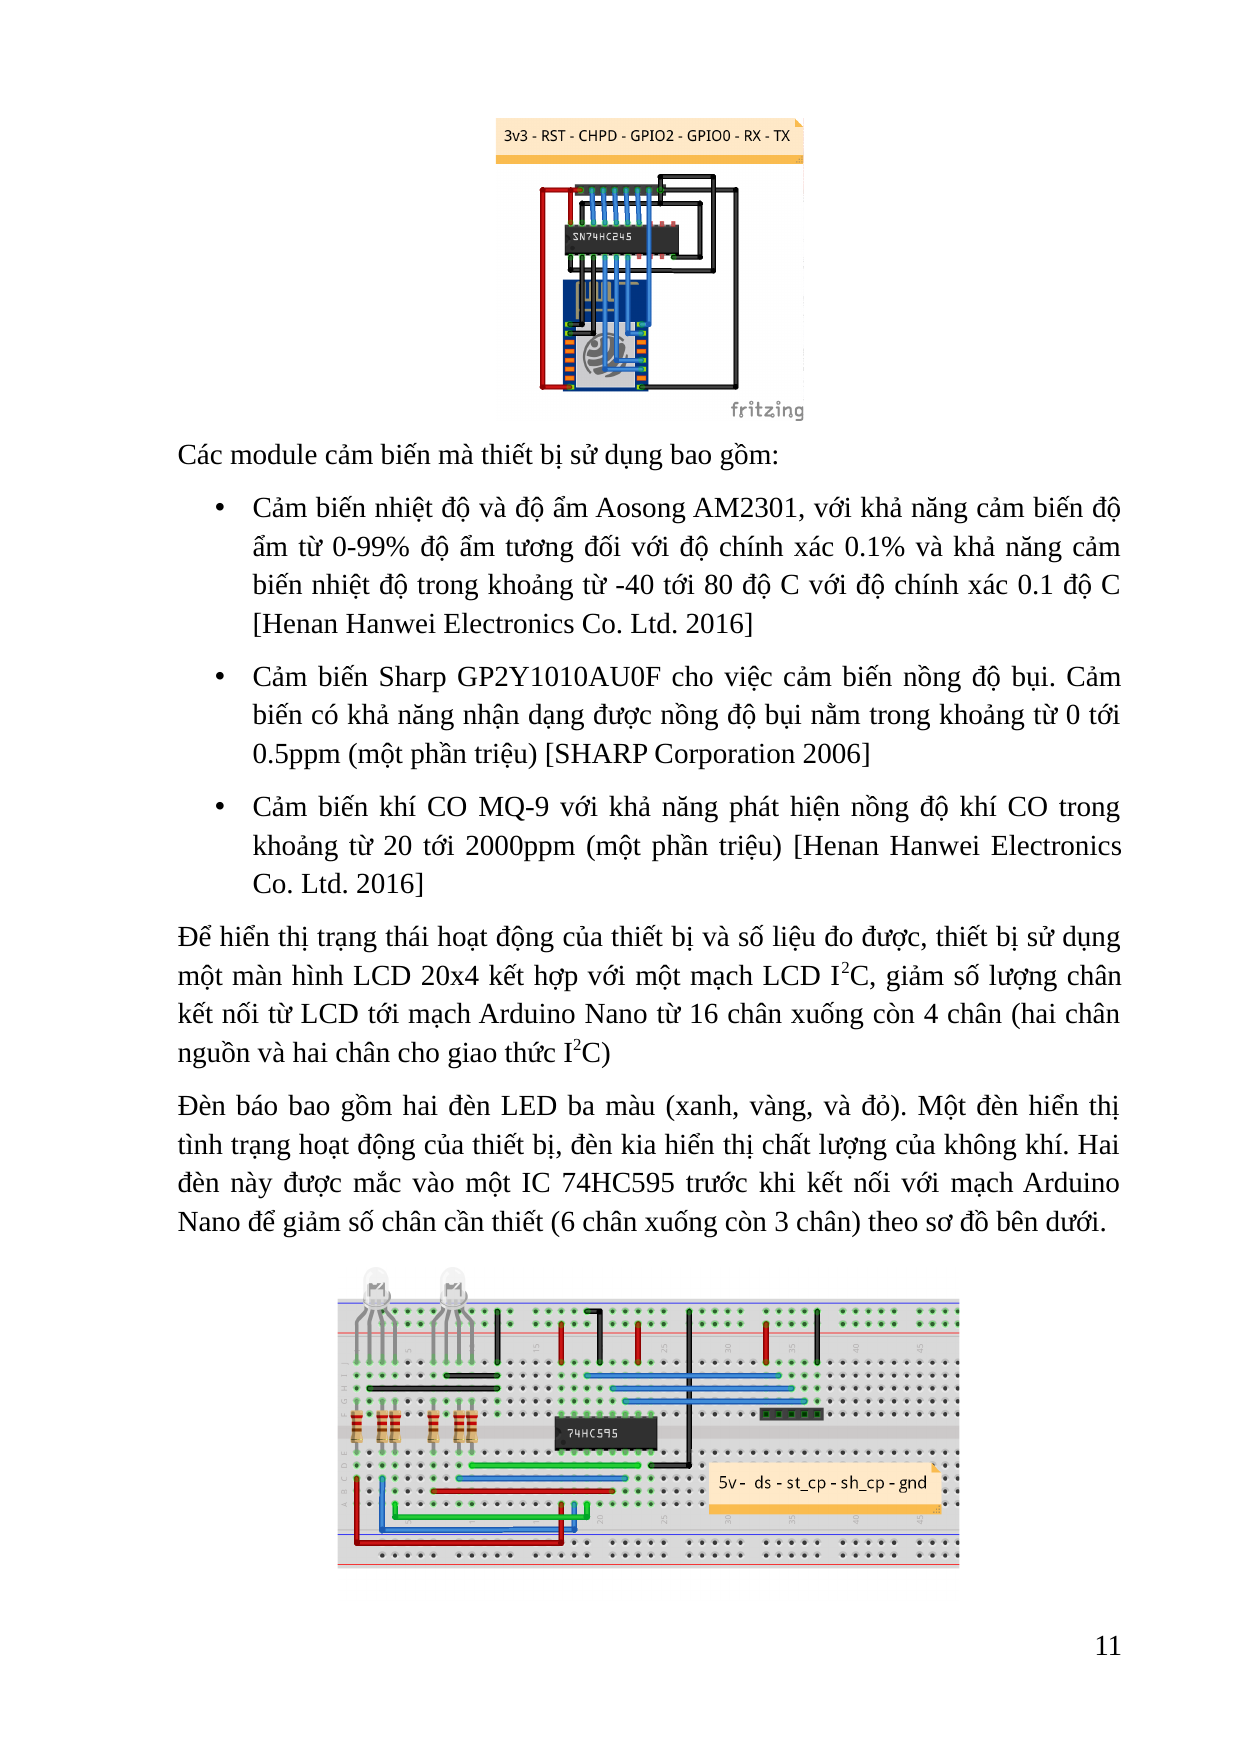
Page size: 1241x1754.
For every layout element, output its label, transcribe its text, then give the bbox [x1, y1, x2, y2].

list Cảm biến nhiệt độ và độ ẩm Aosong AM2301, với khả năng cảm biến độ ẩm từ 0-99% độ ẩm tương đối với độ chính xác 0.1% và khả năng cảm biến nhiệt độ trong khoảng từ -40 tới 80 độ C với độ chính xác 0.1 độ C [Henan Hanwei Electronics Co. Ltd. 2016] [215, 490, 1122, 639]
picture [495, 118, 804, 421]
picture [337, 1267, 960, 1601]
text Đèn báo bao gồm hai đèn LED ba màu (xanh, vàng, và đỏ). Một đèn hiển thị tình trạng hoạt động của thiết bị, đèn kia hiển thị chất lượng của không khí. Hai đèn này được mắc vào một IC 74HC595 trước khi kết nối với mạch Arduino Nano để giảm số chân cần thiết (6 chân xuống còn 3 chân) theo sơ đồ bên dưới. [177, 1088, 1122, 1237]
list Cảm biến khí CO MQ-9 với khả năng phát hiện nồng độ khí CO trong khoảng từ 20 tới 2000ppm (một phần triệu) [Henan Hanwei Electronics Co. Ltd. 2016] [215, 789, 1122, 900]
text Các module cảm biến mà thiết bị sử dụng bao gồm: [177, 437, 1122, 470]
list Cảm biến Sharp GP2Y1010AU0F cho việc cảm biến nồng độ bụi. Cảm biến có khả năng nhận dạng được nồng độ bụi nằm trong khoảng từ 0 tới 0.5ppm (một phần triệu) [SHARP Corporation 2006] [215, 659, 1122, 769]
text Để hiển thị trạng thái hoạt động của thiết bị và số liệu đo được, thiết bị sử dụng một màn hình LCD 20x4 kết hợp với một mạch LCD I2C, giảm số lượng chân kết nối từ LCD tới mạch Arduino Nano từ 16 chân xuống còn 4 chân (hai chân nguồn và hai chân cho giao thức I2C) [177, 919, 1122, 1069]
